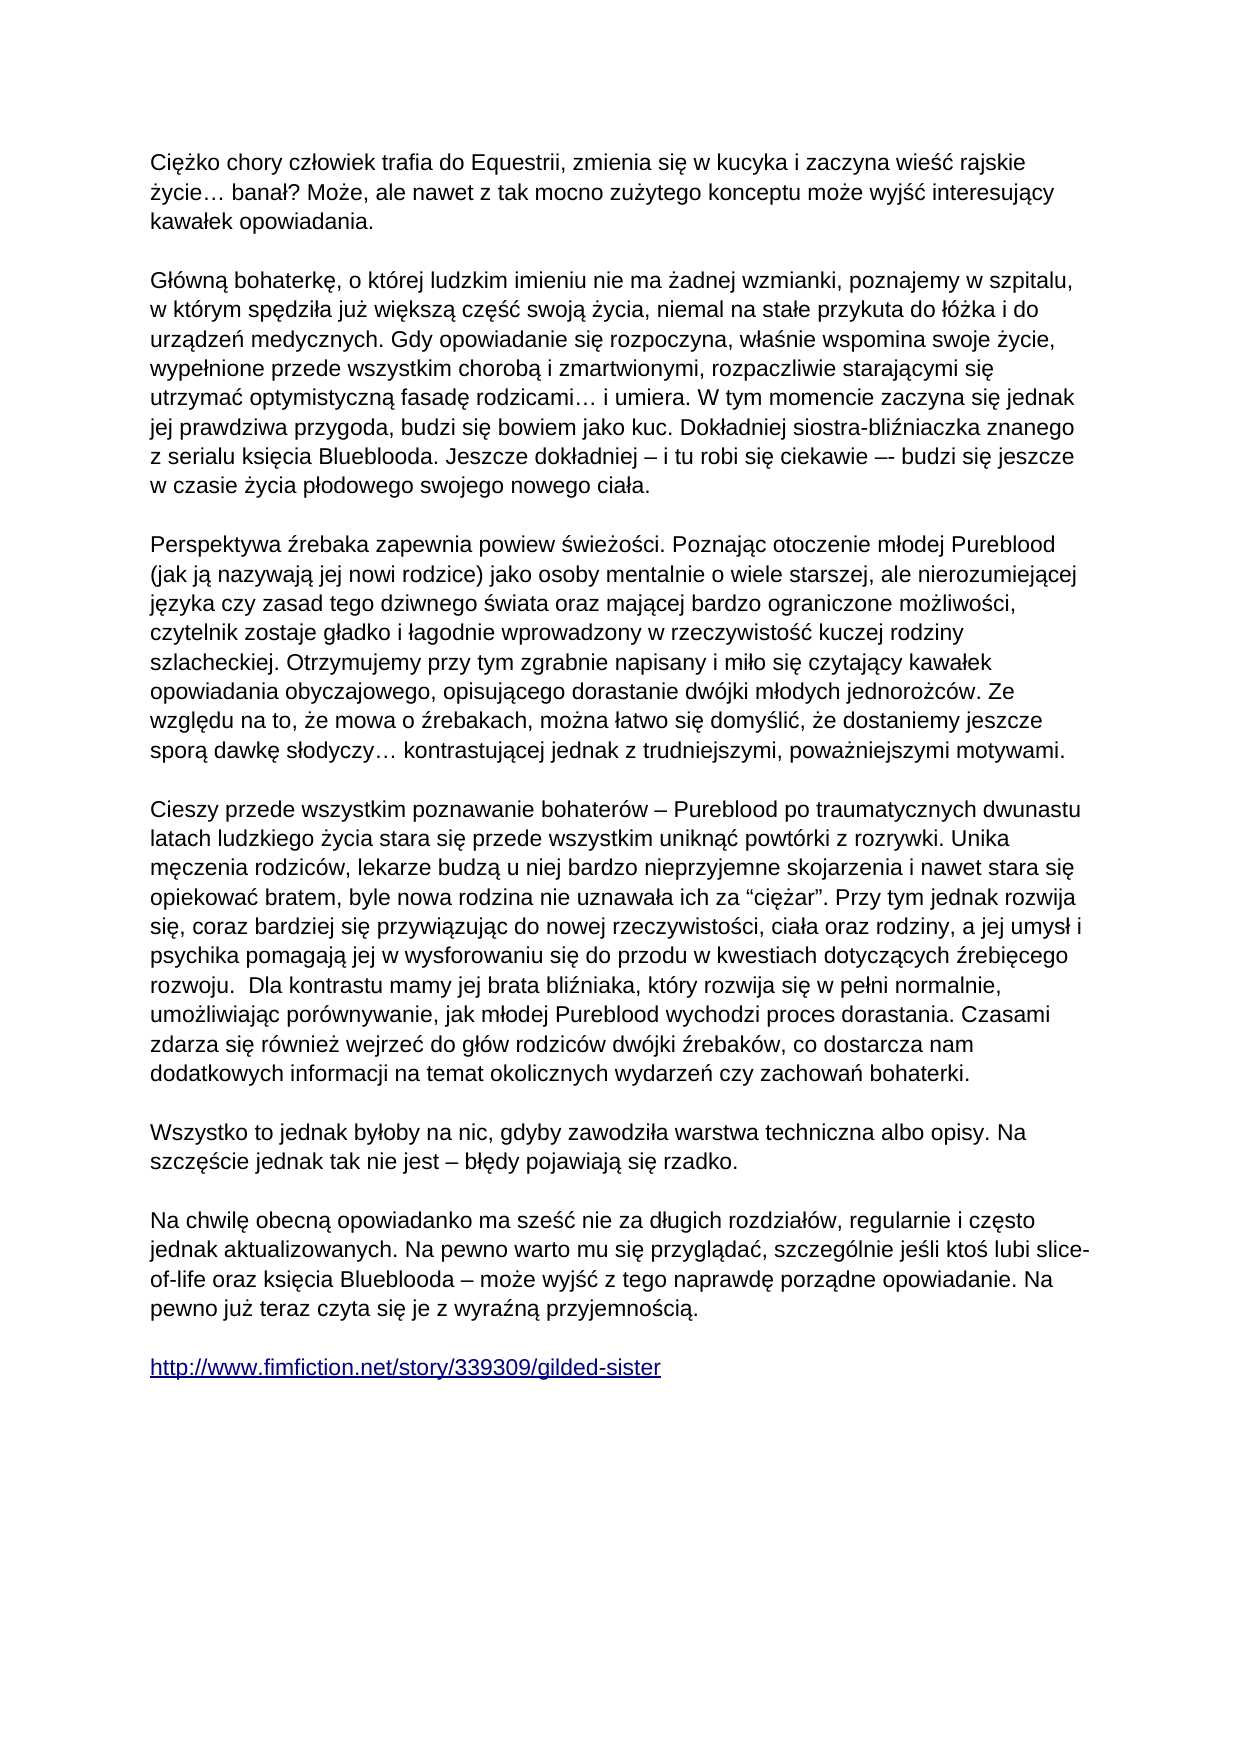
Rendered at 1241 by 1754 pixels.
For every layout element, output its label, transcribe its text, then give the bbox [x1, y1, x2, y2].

text Perspektywa źrebaka zapewnia powiew świeżości. Poznając otoczenie młodej Pureblood (jak ją nazywają jej nowi rodzice) jako osoby mentalnie o wiele starszej, ale nierozumiejącej języka czy zasad tego dziwnego świata oraz mającej bardzo ograniczone możliwości, czytelnik zostaje gładko i łagodnie wprowadzony w rzeczywistość kuczej rodziny szlacheckiej. Otrzymujemy przy tym zgrabnie napisany i miło się czytający kawałek opowiadania obyczajowego, opisującego dorastanie dwójki młodych jednorożców. Ze względu na to, że mowa o źrebakach, można łatwo się domyślić, że dostaniemy jeszcze sporą dawkę słodyczy… kontrastującej jednak z trudniejszymi, poważniejszymi motywami. [150, 532, 1091, 763]
text http://www.fimfiction.net/story/339309/gilded-sister [150, 1354, 1091, 1380]
text Na chwilę obecną opowiadanko ma sześć nie za długich rozdziałów, regularnie i często jednak aktualizowanych. Na pewno warto mu się przyglądać, szczególnie jeśli ktoś lubi slice-of-life oraz księcia Blueblooda – może wyjść z tego naprawdę porządne opowiadanie. Na pewno już teraz czyta się je z wyraźną przyjemnością. [150, 1207, 1091, 1321]
text Cieszy przede wszystkim poznawanie bohaterów – Pureblood po traumatycznych dwunastu latach ludzkiego życia stara się przede wszystkim uniknąć powtórki z rozrywki. Unika męczenia rodziców, lekarze budzą u niej bardzo nieprzyjemne skojarzenia i nawet stara się opiekować bratem, byle nowa rodzina nie uznawała ich za “ciężar”. Przy tym jednak rozwija się, coraz bardziej się przywiązując do nowej rzeczywistości, ciała oraz rodziny, a jej umysł i psychika pomagają jej w wysforowaniu się do przodu w kwestiach dotyczących źrebięcego rozwoju. Dla kontrastu mamy jej brata bliźniaka, który rozwija się w pełni normalnie, umożliwiając porównywanie, jak młodej Pureblood wychodzi proces dorastania. Czasami zdarza się również wejrzeć do głów rodziców dwójki źrebaków, co dostarcza nam dodatkowych informacji na temat okolicznych wydarzeń czy zachowań bohaterki. [150, 796, 1091, 1086]
text Wszystko to jednak byłoby na nic, gdyby zawodziła warstwa techniczna albo opisy. Na szczęście jednak tak nie jest – błędy pojawiają się rzadko. [150, 1119, 1091, 1174]
text Główną bohaterkę, o której ludzkim imieniu nie ma żadnej wzmianki, poznajemy w szpitalu, w którym spędziła już większą część swoją życia, niemal na stałe przykuta do łóżka i do urządzeń medycznych. Gdy opowiadanie się rozpoczyna, właśnie wspomina swoje życie, wypełnione przede wszystkim chorobą i zmartwionymi, rozpaczliwie starającymi się utrzymać optymistyczną fasadę rodzicami… i umiera. W tym momencie zaczyna się jednak jej prawdziwa przygoda, budzi się bowiem jako kuc. Dokładniej siostra-bliźniaczka znanego z serialu księcia Blueblooda. Jeszcze dokładniej – i tu robi się ciekawie –- budzi się jeszcze w czasie życia płodowego swojego nowego ciała. [150, 267, 1091, 499]
text Ciężko chory człowiek trafia do Equestrii, zmienia się w kucyka i zaczyna wieść rajskie życie… banał? Może, ale nawet z tak mocno zużytego konceptu może wyjść interesujący kawałek opowiadania. [150, 150, 1091, 234]
